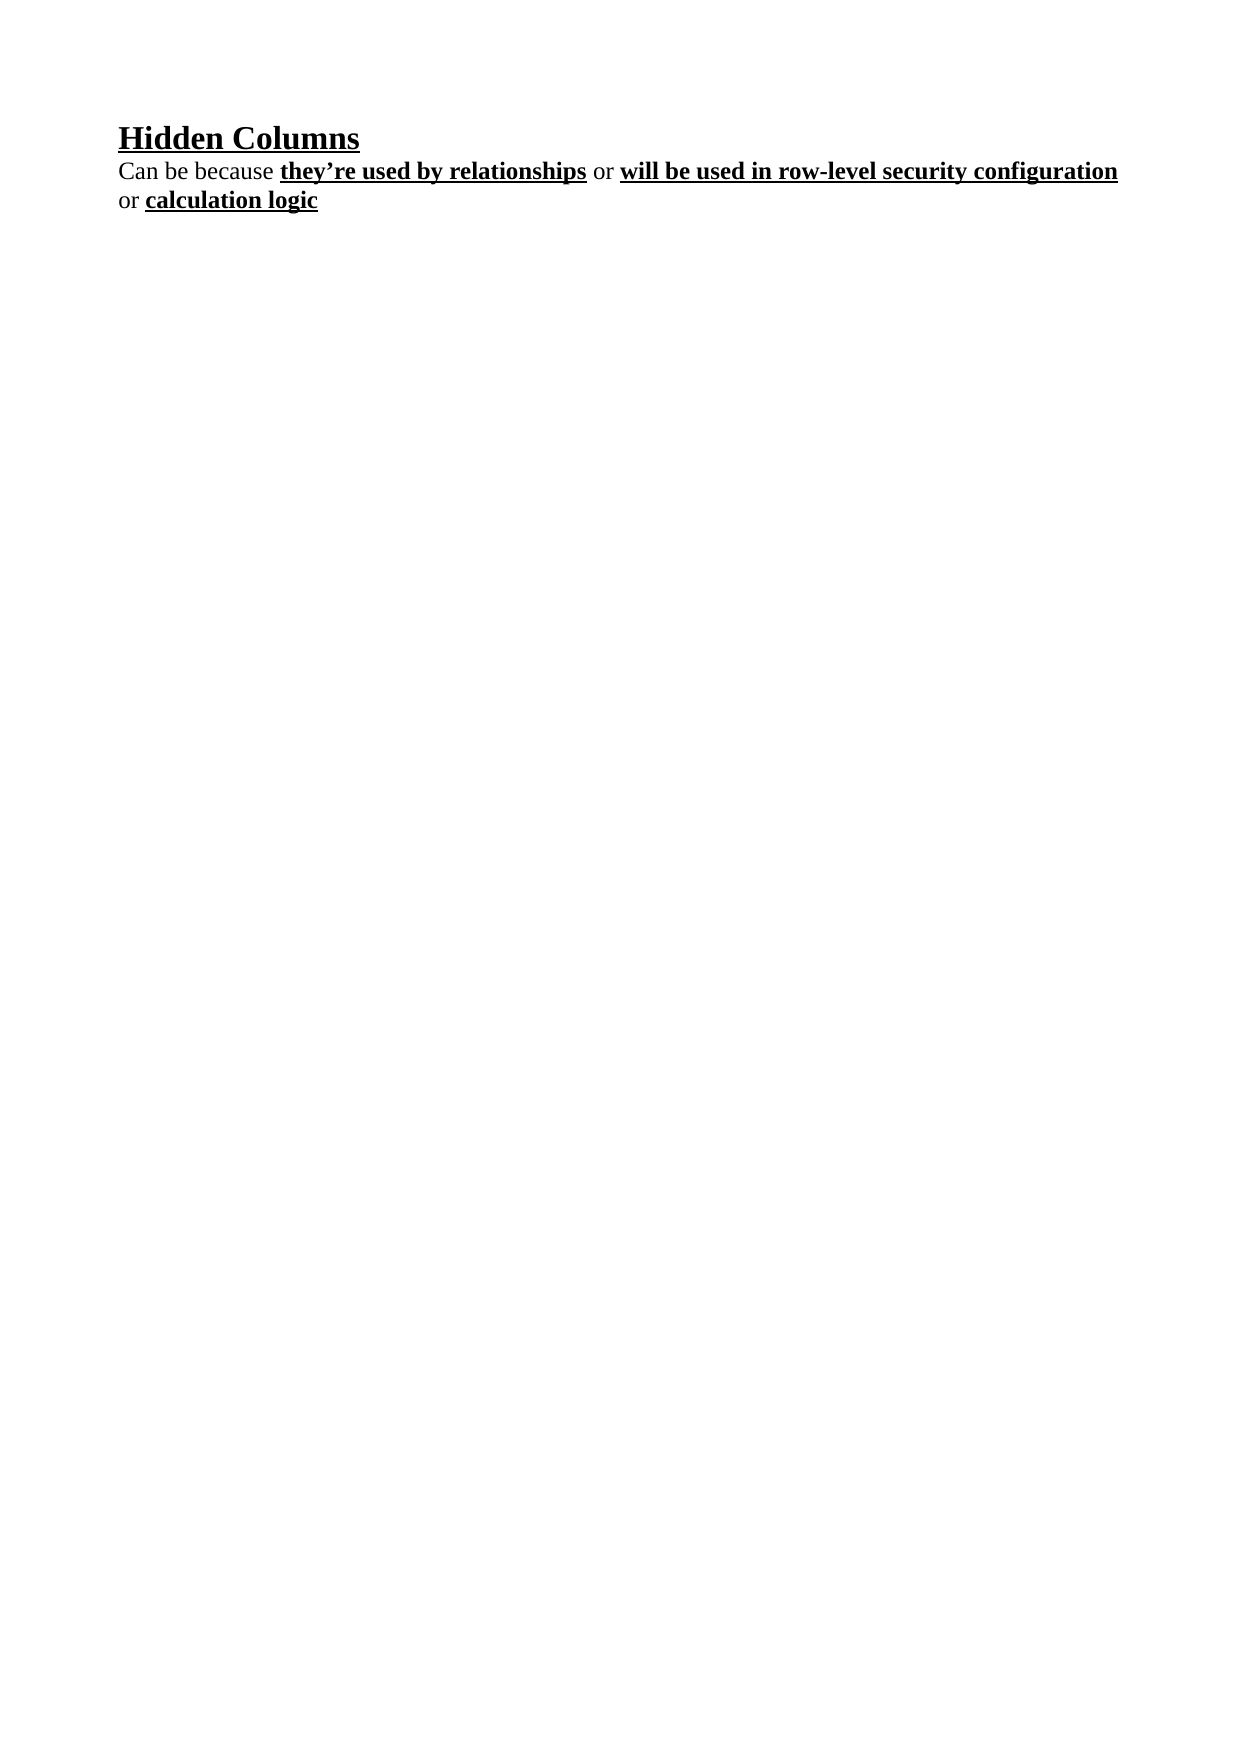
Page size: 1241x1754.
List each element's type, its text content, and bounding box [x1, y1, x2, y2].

text Hidden Columns [118, 118, 1122, 156]
text Can be because they’re used by relationships or will be used in row-level security configuration or calculation logic [118, 156, 1122, 214]
